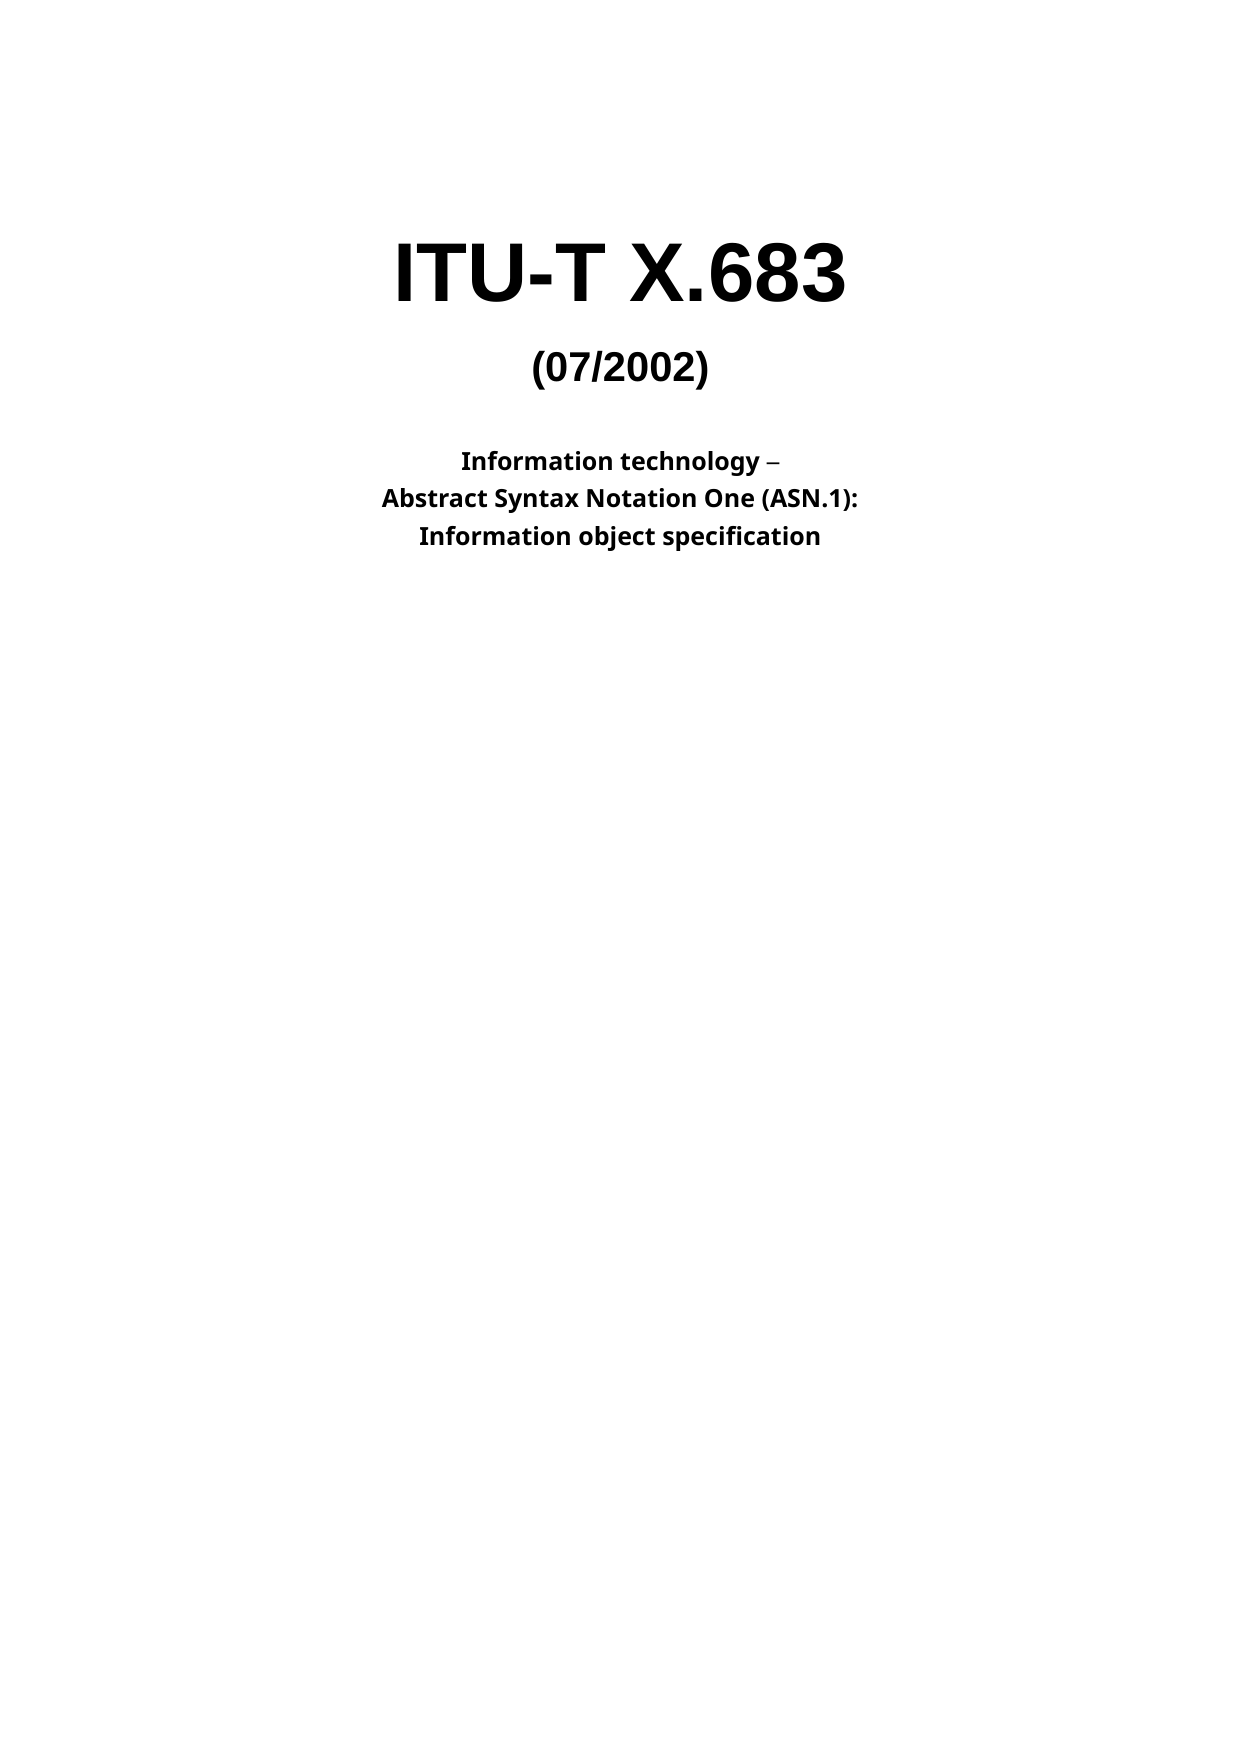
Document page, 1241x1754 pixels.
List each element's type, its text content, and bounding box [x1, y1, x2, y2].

text Information technology – [177, 442, 1063, 479]
text ITU-T X.683 [177, 217, 1063, 329]
text Information object specification [177, 517, 1063, 554]
text (07/2002) [177, 329, 1063, 404]
text Abstract Syntax Notation One (ASN.1): [177, 479, 1063, 517]
